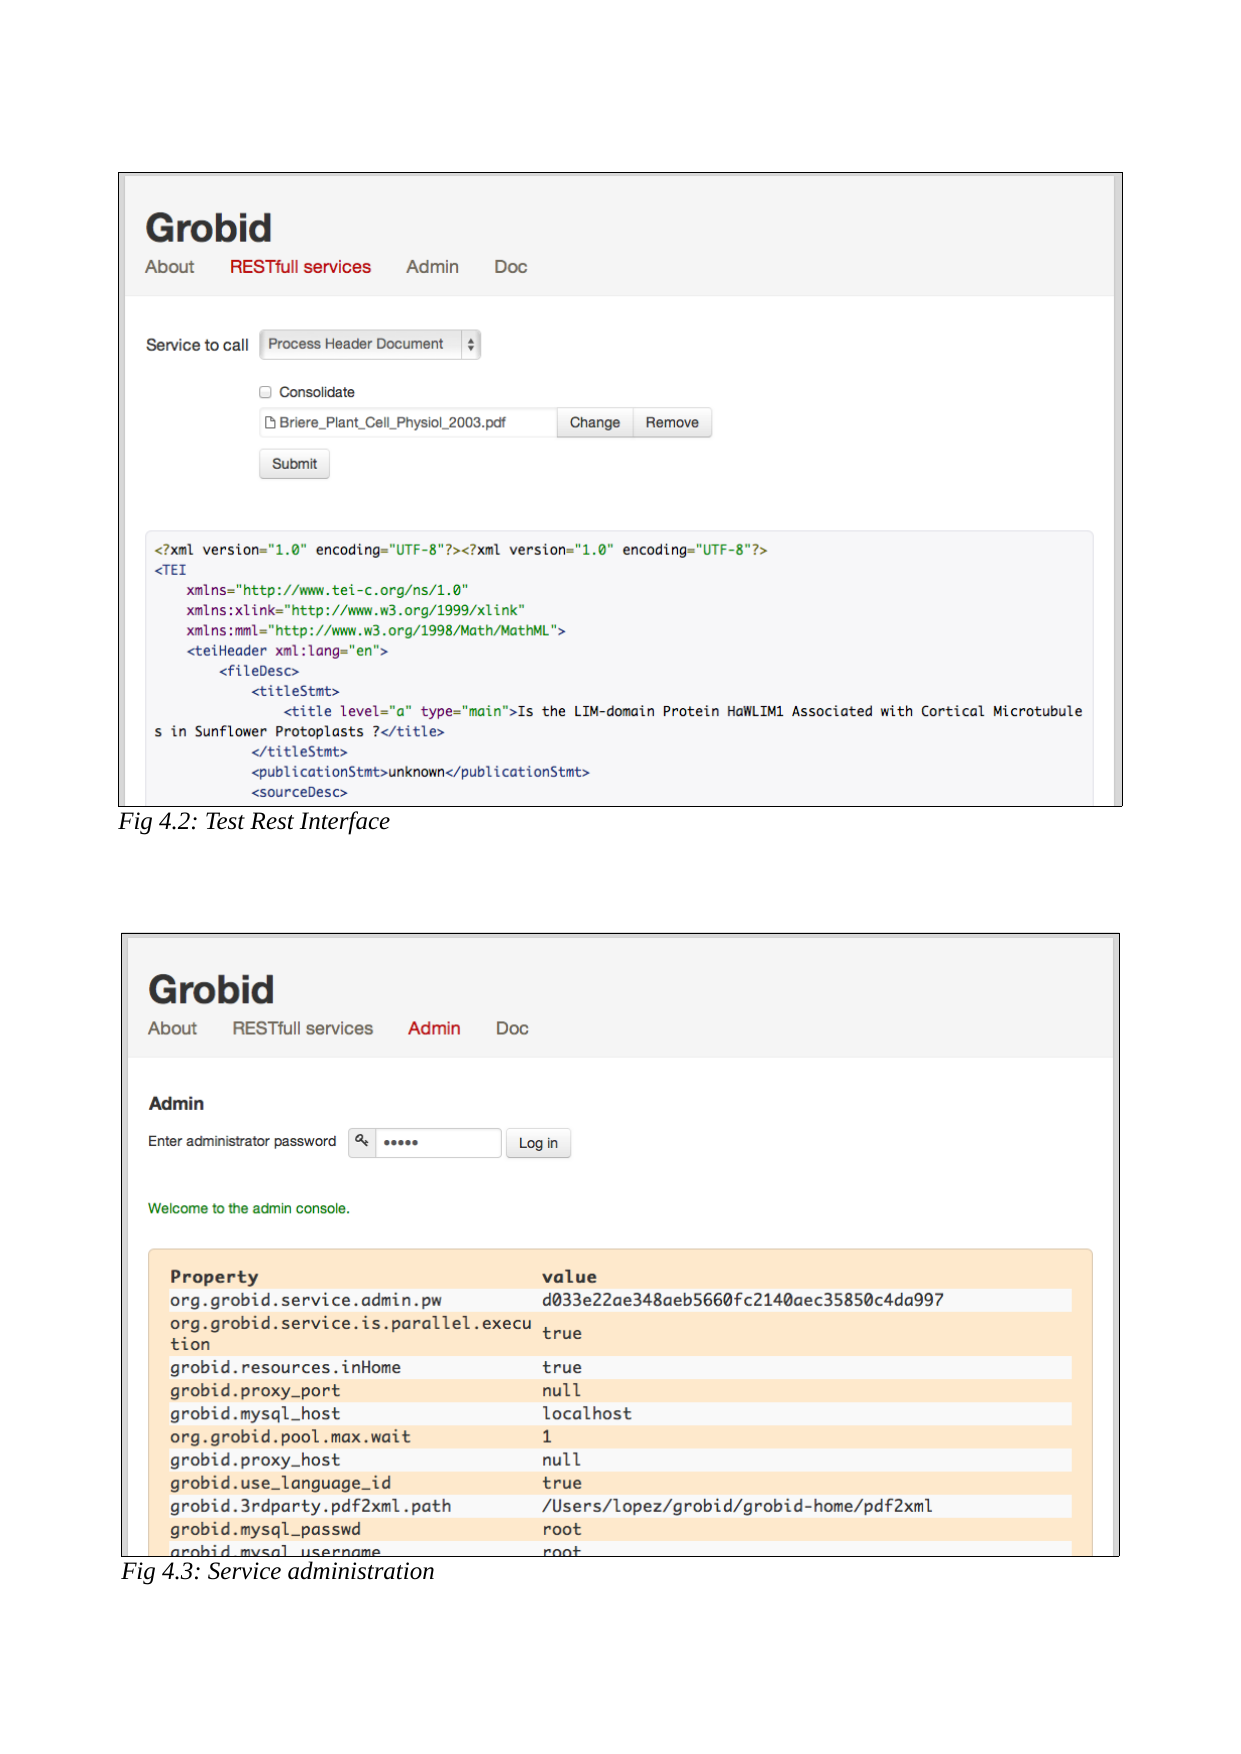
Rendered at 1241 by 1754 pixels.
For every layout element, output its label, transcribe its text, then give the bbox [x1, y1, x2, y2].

text Fig 4.2: Test Rest Interface [118, 807, 1122, 834]
picture [119, 173, 1122, 806]
picture [122, 934, 1119, 1556]
text Fig 4.3: Service administration [121, 1557, 1119, 1585]
